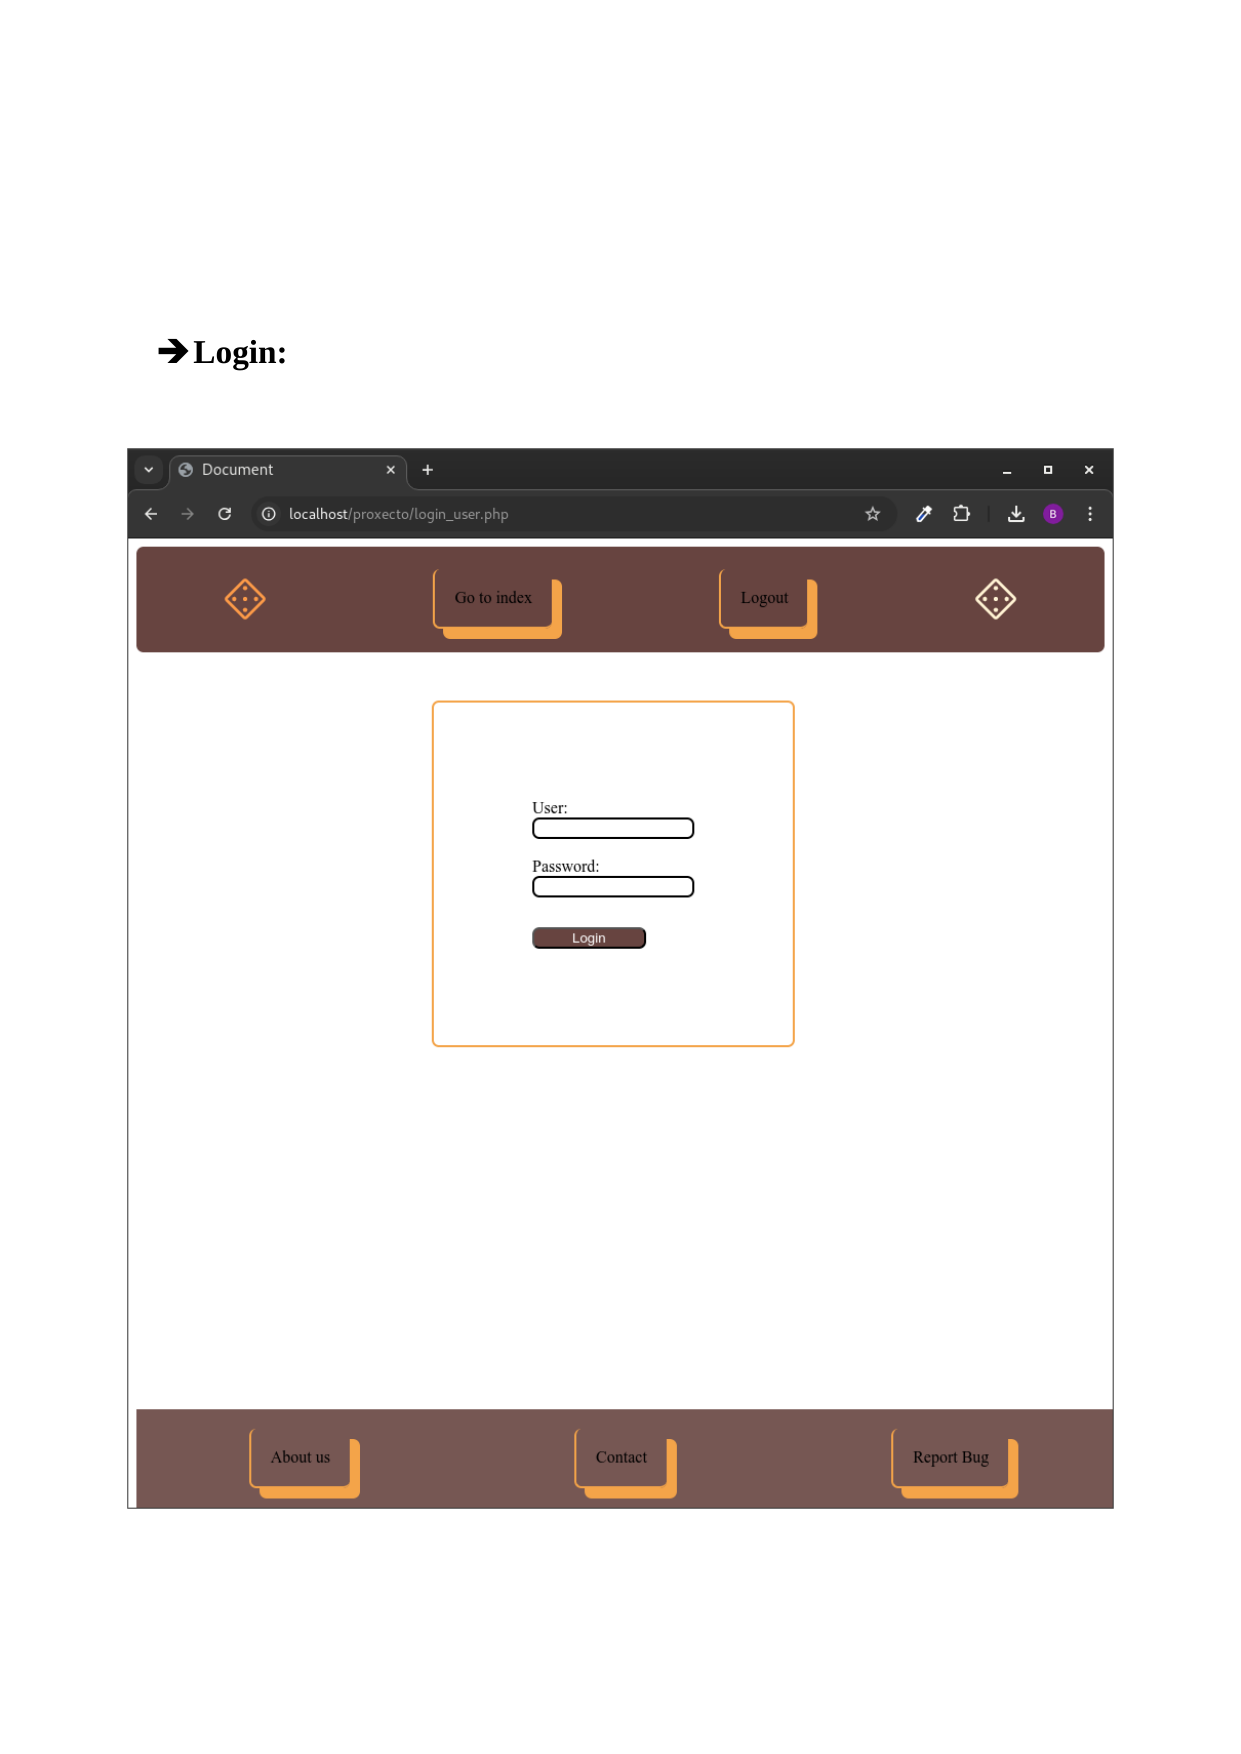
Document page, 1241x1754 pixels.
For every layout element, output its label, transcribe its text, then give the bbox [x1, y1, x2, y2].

list Login: [156, 332, 1122, 370]
picture [118, 440, 1123, 1518]
